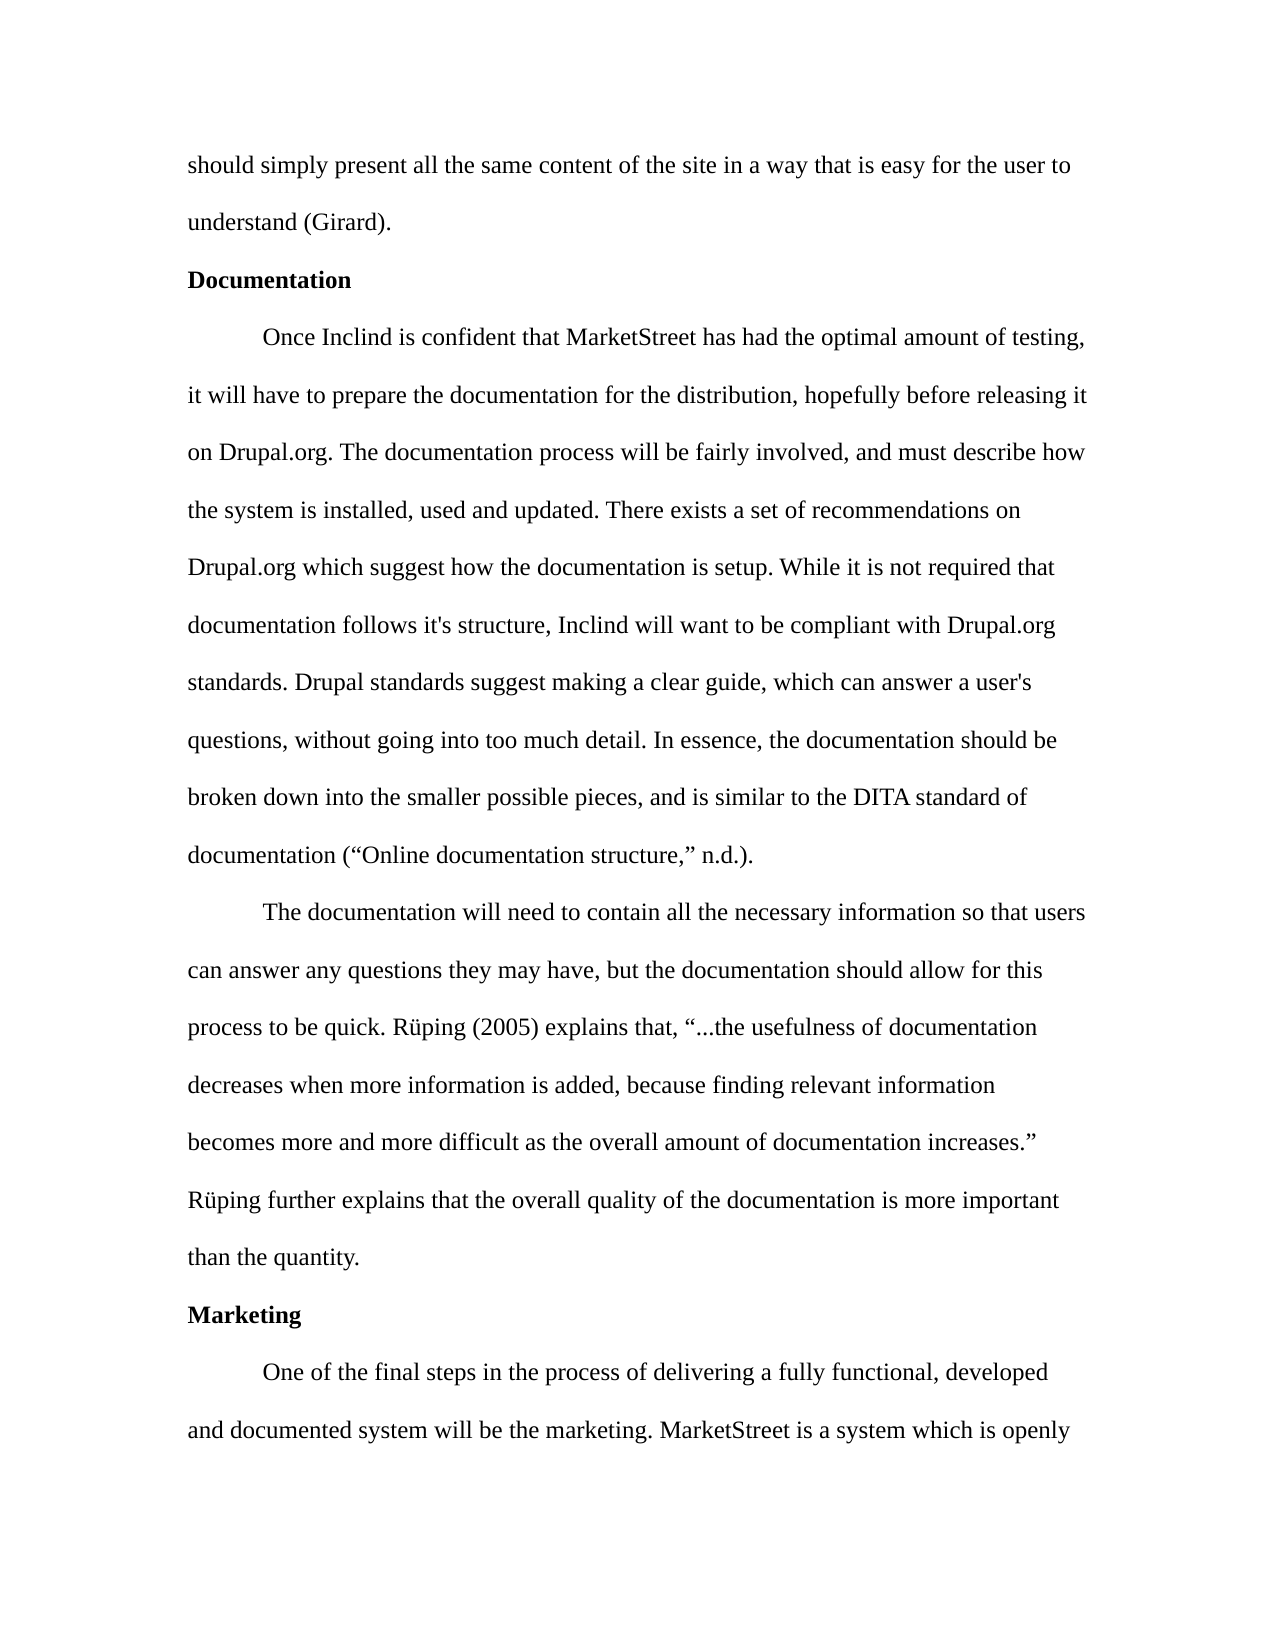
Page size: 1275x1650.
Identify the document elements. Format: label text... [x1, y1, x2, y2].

text should simply present all the same content of the site in a way that is easy for the user to understand (Girard). [187, 150, 1087, 236]
text Documentation [187, 265, 1087, 294]
text One of the final steps in the process of delivering a fully functional, developed and documented system will be the marketing. MarketStreet is a system which is openly [187, 1357, 1087, 1444]
text Marketing [187, 1300, 1087, 1329]
text The documentation will need to contain all the necessary information so that users can answer any questions they may have, but the documentation should allow for this process to be quick. Rüping (2005) explains that, “...the usefulness of documentation decreases when more information is added, because finding relevant information becomes more and more difficult as the overall amount of documentation increases.” Rüping further explains that the overall quality of the documentation is more important than the quantity. [187, 897, 1087, 1271]
text Once Inclind is confident that MarketStreet has had the optimal amount of testing, it will have to prepare the documentation for the distribution, hopefully before releasing it on Drupal.org. The documentation process will be fairly involved, and must describe how the system is installed, used and updated. There exists a set of recommendations on Drupal.org which suggest how the documentation is setup. While it is not required that documentation follows it's structure, Inclind will want to be compliant with Drupal.org standards. Drupal standards suggest making a clear guide, which can answer a user's questions, without going into too much detail. In essence, the documentation should be broken down into the smaller possible pieces, and is similar to the DITA standard of documentation (“Online documentation structure,” n.d.). [187, 322, 1087, 869]
